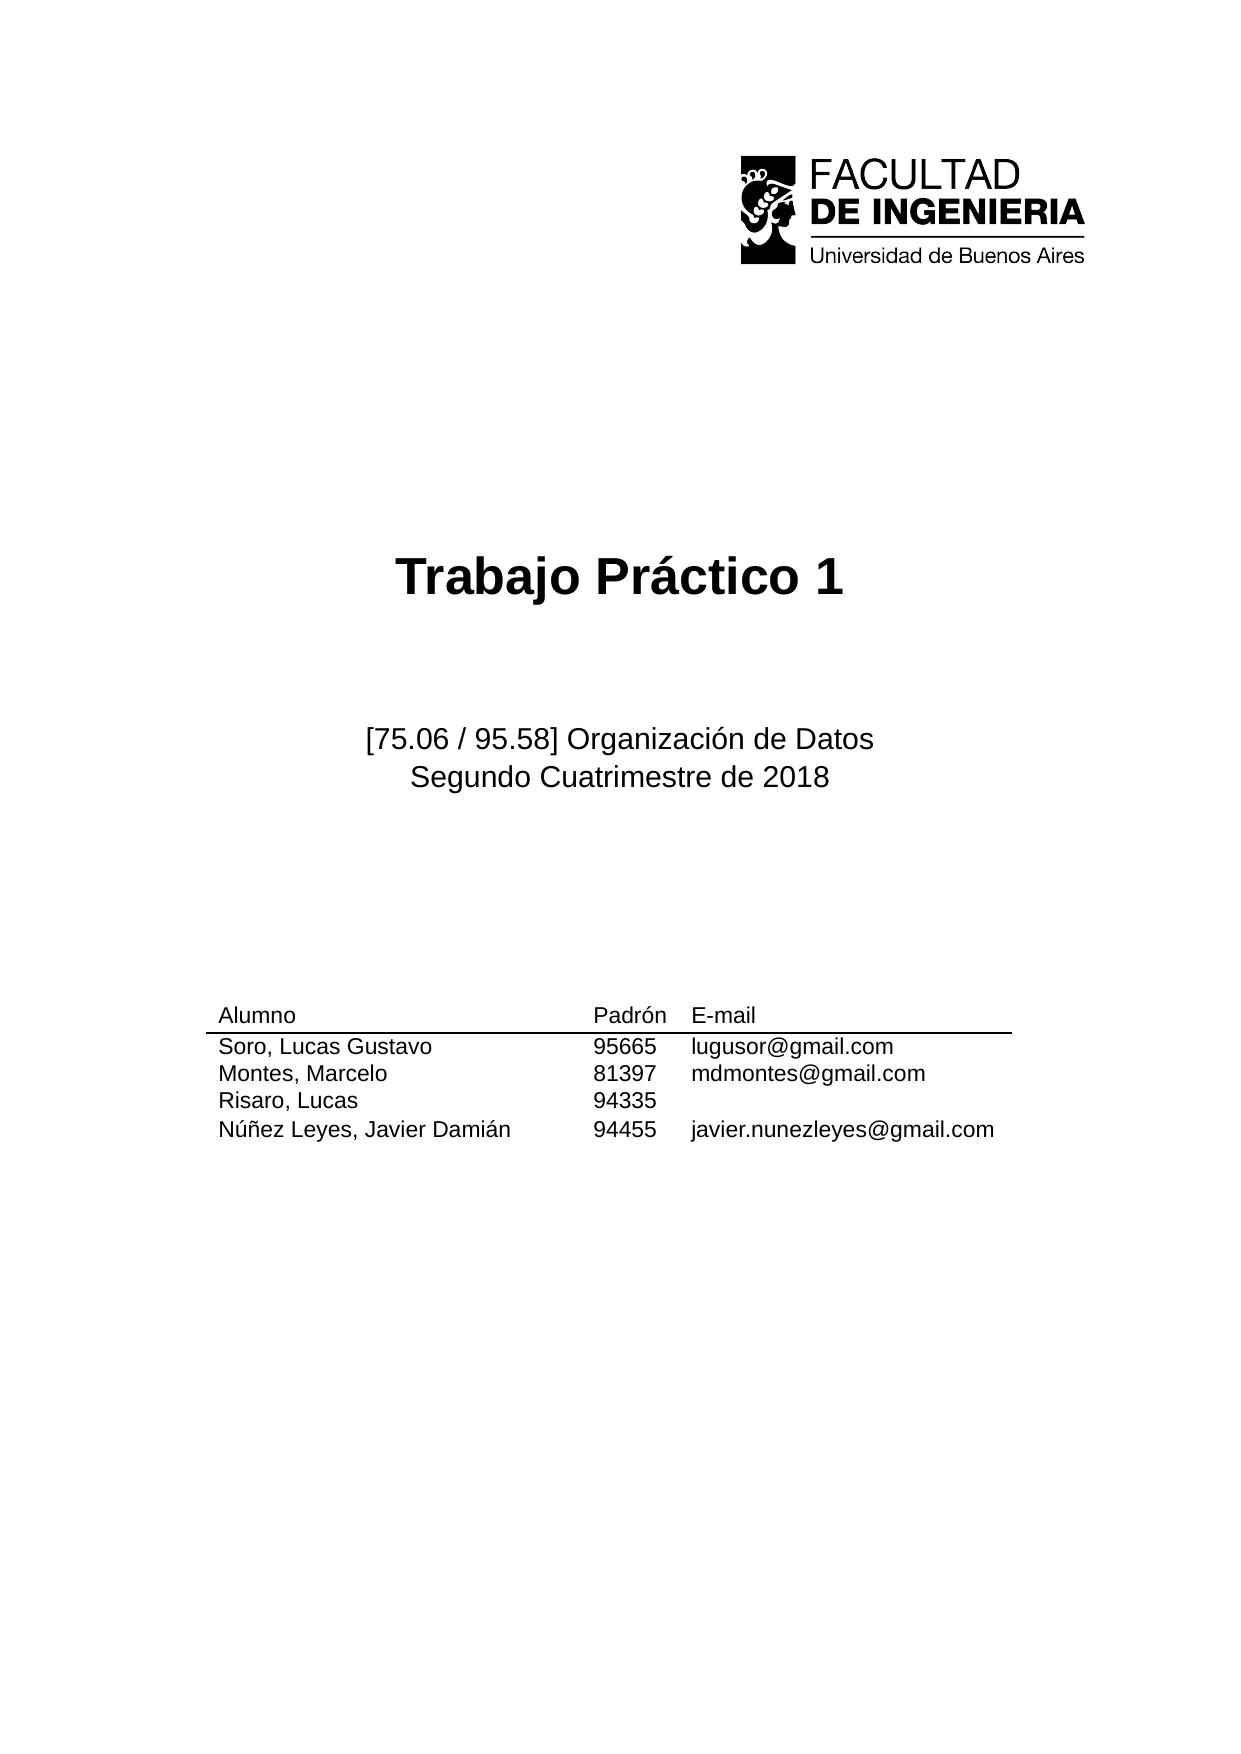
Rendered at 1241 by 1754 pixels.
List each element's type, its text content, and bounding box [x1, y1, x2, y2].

table_cell mdmontes@gmail.com [679, 1060, 1012, 1087]
table_header Padrón [581, 1002, 678, 1029]
text Trabajo Práctico 1 [118, 546, 1121, 605]
table_cell Risaro, Lucas [206, 1087, 581, 1116]
text [75.06 / 95.58] Organización de Datos [118, 721, 1121, 756]
table_cell [679, 1087, 1012, 1116]
table_header E-mail [679, 1002, 1012, 1029]
table_cell lugusor@gmail.com [679, 1034, 1012, 1059]
table_cell javier.nunezleyes@gmail.com [679, 1116, 1012, 1146]
table_header Alumno [206, 1002, 581, 1029]
table_cell Montes, Marcelo [206, 1060, 581, 1087]
text Segundo Cuatrimestre de 2018 [118, 758, 1121, 793]
table_cell 95665 [581, 1034, 678, 1059]
picture [736, 150, 1091, 269]
table_cell 94335 [581, 1087, 678, 1116]
table_cell 94455 [581, 1116, 678, 1146]
table_cell Soro, Lucas Gustavo [206, 1034, 581, 1059]
table_cell 81397 [581, 1060, 678, 1087]
table_cell Núñez Leyes, Javier Damián [206, 1116, 581, 1146]
